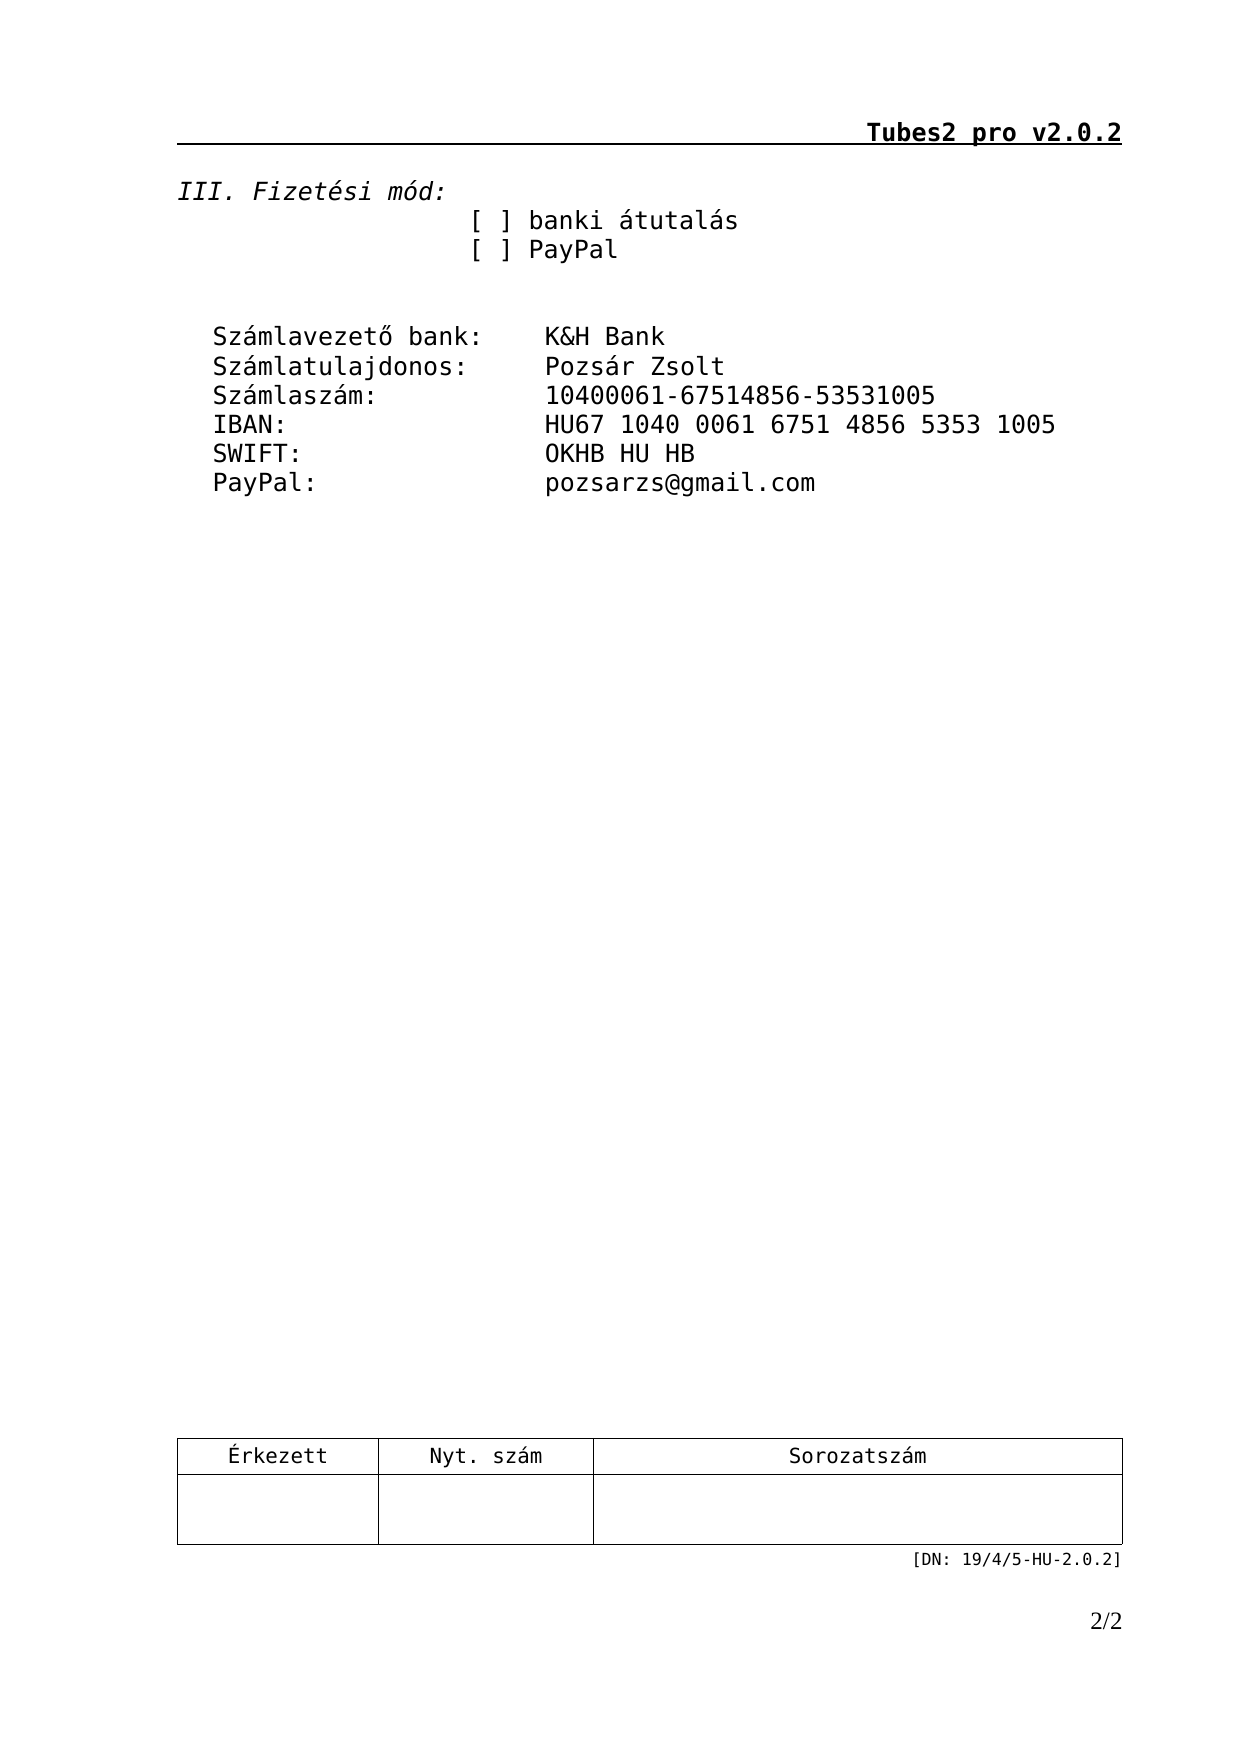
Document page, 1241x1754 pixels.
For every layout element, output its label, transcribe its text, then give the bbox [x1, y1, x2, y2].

table_cell [379, 1475, 593, 1543]
text Számlaszám: 10400061-67514856-53531005 [212, 381, 1122, 410]
table_cell [594, 1475, 1122, 1543]
text III. Fizetési mód: [177, 177, 1122, 206]
table_cell [178, 1475, 378, 1543]
text PayPal: pozsarzs@gmail.com [212, 468, 1122, 498]
text SWIFT: OKHB HU HB [212, 439, 1122, 468]
text Számlavezető bank: K&H Bank [212, 323, 1122, 352]
text Számlatulajdonos: Pozsár Zsolt [212, 352, 1122, 381]
table_header Érkezett [178, 1439, 378, 1474]
table_header Nyt. szám [379, 1439, 593, 1474]
table_header Sorozatszám [594, 1439, 1122, 1474]
text [ ] PayPal [212, 235, 1122, 264]
text [ ] banki átutalás [212, 206, 1122, 235]
text [DN: 19/4/5-HU-2.0.2] [212, 1549, 1122, 1569]
text IBAN: HU67 1040 0061 6751 4856 5353 1005 [212, 410, 1122, 439]
